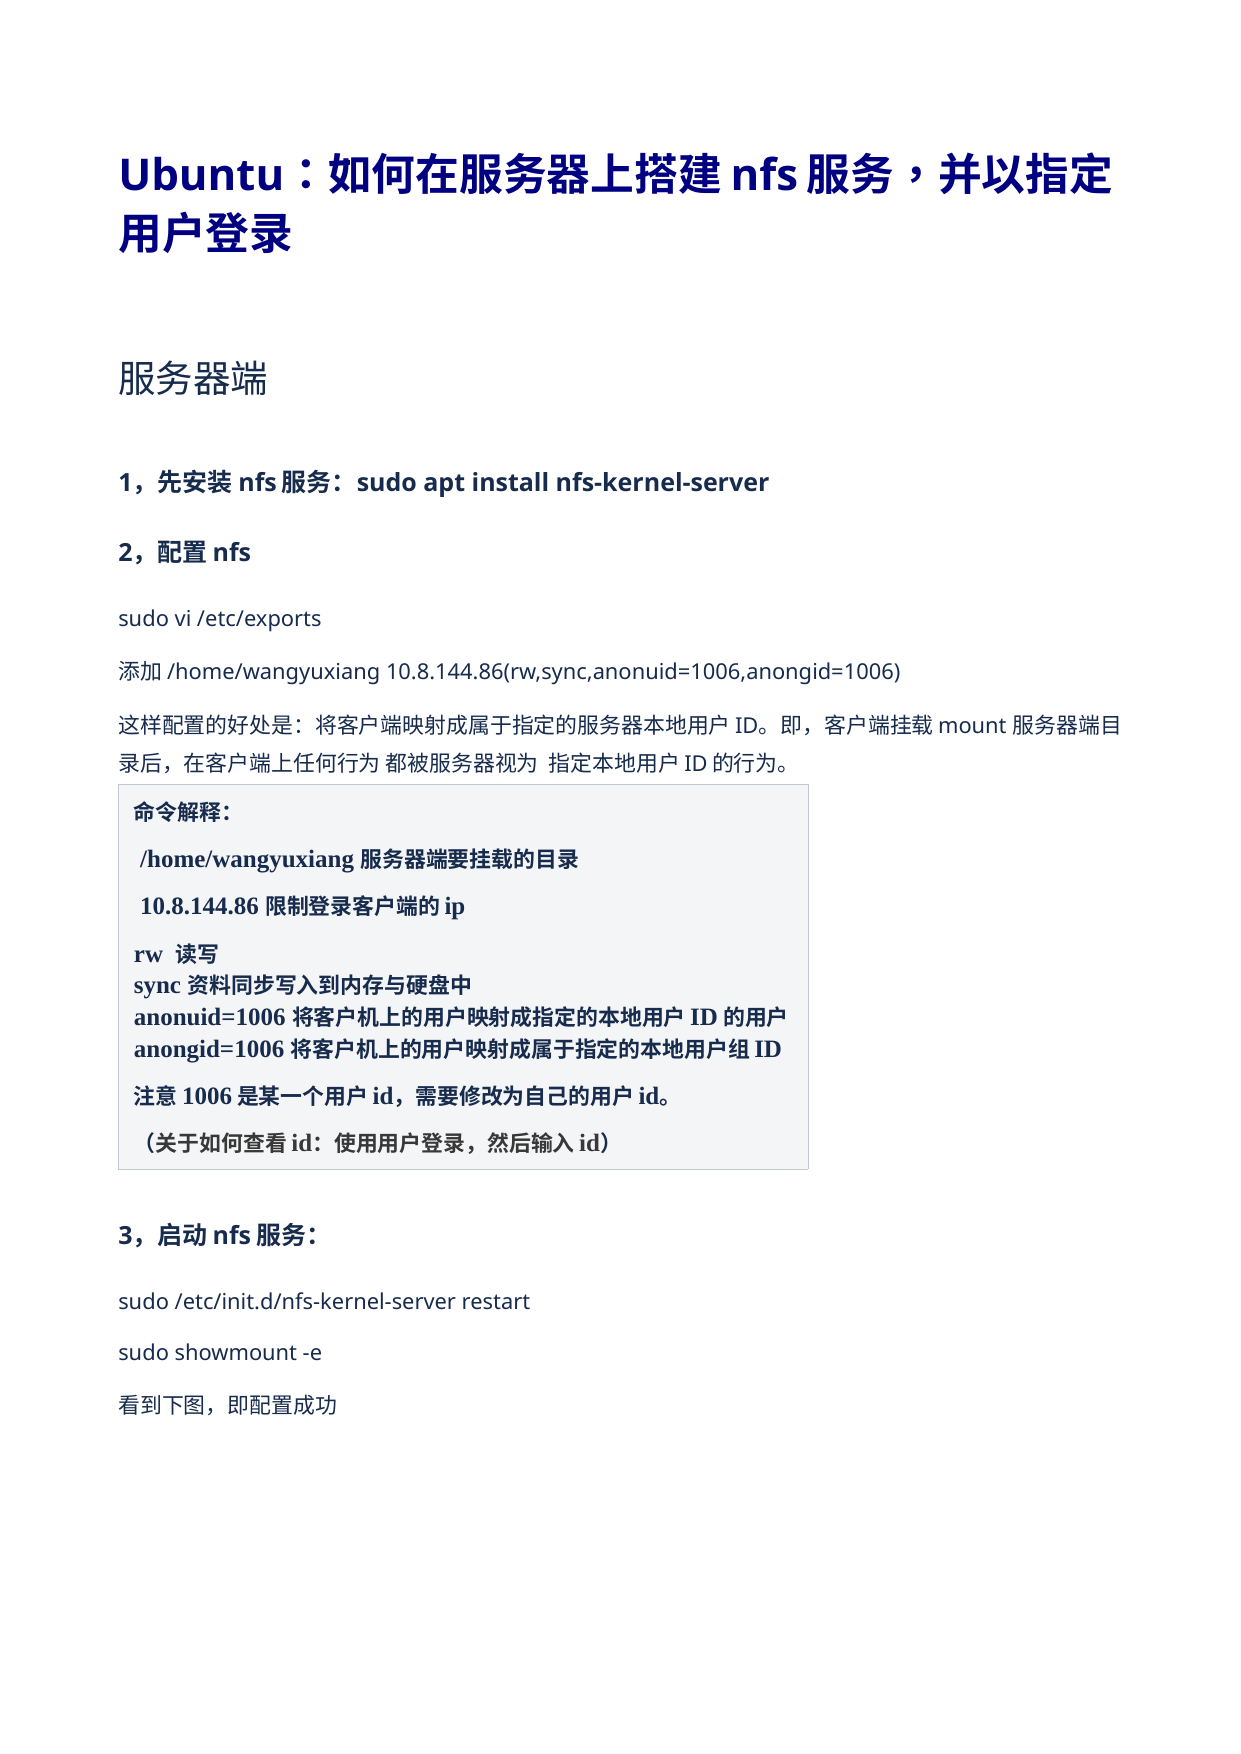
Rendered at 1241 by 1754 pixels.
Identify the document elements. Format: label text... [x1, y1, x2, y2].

text 这样配置的好处是：将客户端映射成属于指定的服务器本地用户ID。即，客户端挂载mount 服务器端目录后，在客户端上任何行为 都被服务器视为 指定本地用户ID的行为。 [118, 708, 1122, 777]
text sudo /etc/init.d/nfs-kernel-server restart [118, 1286, 1122, 1316]
table_header 命令解释： /home/wangyuxiang 服务器端要挂载的目录 10.8.144.86 限制登录客户端的ip rw 读写 sync 资料同步写入到内存与硬盘中 anonuid=1006 将客户机上的用户映射成指定的本地用户ID的用户 anongid=1006 将客户机上的用户映射成属于指定的本地用户组ID 注意1006是某一个用户id，需要修改为自己的用户id。 （关于如何查看id：使用用户登录，然后输入id） [119, 785, 808, 1169]
subtitle Ubuntu：如何在服务器上搭建nfs服务，并以指定用户登录 [118, 143, 1122, 262]
subtitle 1，先安装 nfs服务：sudo apt install nfs-kernel-server [118, 462, 1122, 499]
text sudo vi /etc/exports [118, 602, 1122, 632]
subtitle 3，启动nfs服务： [118, 1216, 1122, 1252]
subtitle 服务器端 [118, 349, 1122, 403]
subtitle 2，配置nfs [118, 532, 1122, 569]
text sudo showmount -e [118, 1337, 1122, 1367]
text 添加 /home/wangyuxiang 10.8.144.86(rw,sync,anonuid=1006,anongid=1006) [118, 654, 1122, 686]
text 看到下图，即配置成功 [118, 1388, 1122, 1420]
